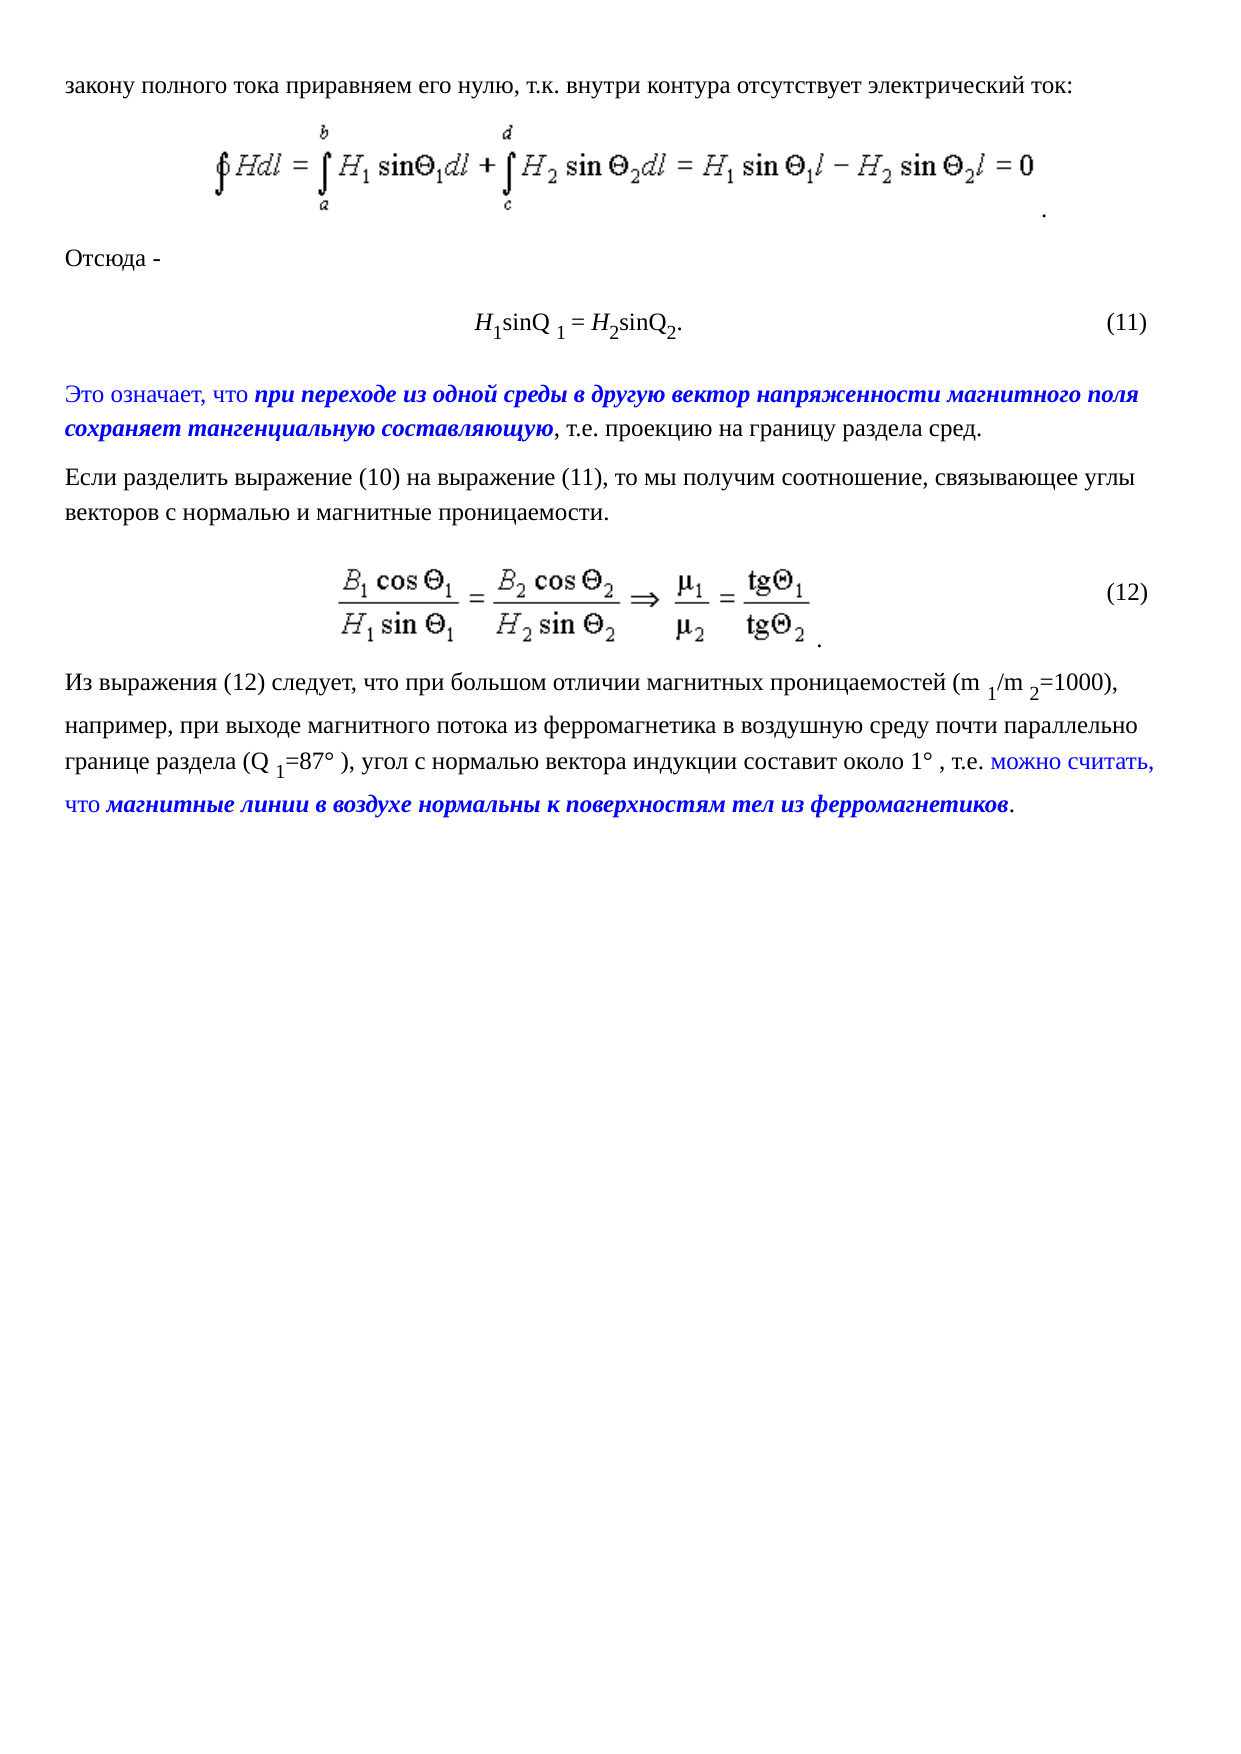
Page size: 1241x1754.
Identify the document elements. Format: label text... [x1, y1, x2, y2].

text закону полного тока приравняем его нулю, т.к. внутри контура отсутствует электрический ток: [64, 70, 1193, 99]
table_header (12) [1092, 546, 1182, 667]
picture [334, 560, 816, 648]
picture [211, 119, 1041, 218]
text Это означает, что при переходе из одной среды в другую вектор напряженности магнитного поля сохраняет тангенциальную составляющую, т.е. проекцию на границу раздела сред. [64, 379, 1193, 442]
table_header . [65, 546, 1092, 667]
text . [64, 119, 1193, 223]
text Если разделить выражение (10) на выражение (11), то мы получим соотношение, связывающее углы векторов с нормалью и магнитные проницаемости. [64, 462, 1193, 526]
table_header (11) [1093, 293, 1182, 379]
text Отсюда - [64, 243, 1193, 272]
table_header H1sinQ 1 = H2sinQ2. [65, 293, 1092, 379]
text Из выражения (12) следует, что при большом отличии магнитных проницаемостей (m 1/m 2=1000), например, при выходе магнитного потока из ферромагнетика в воздушную среду почти параллельно границе раздела (Q 1=87° ), угол с нормалью вектора индукции составит около 1° , т.е. можно считать, что магнитные линии в воздухе нормальны к поверхностям тел из ферромагнетиков. [64, 667, 1193, 818]
